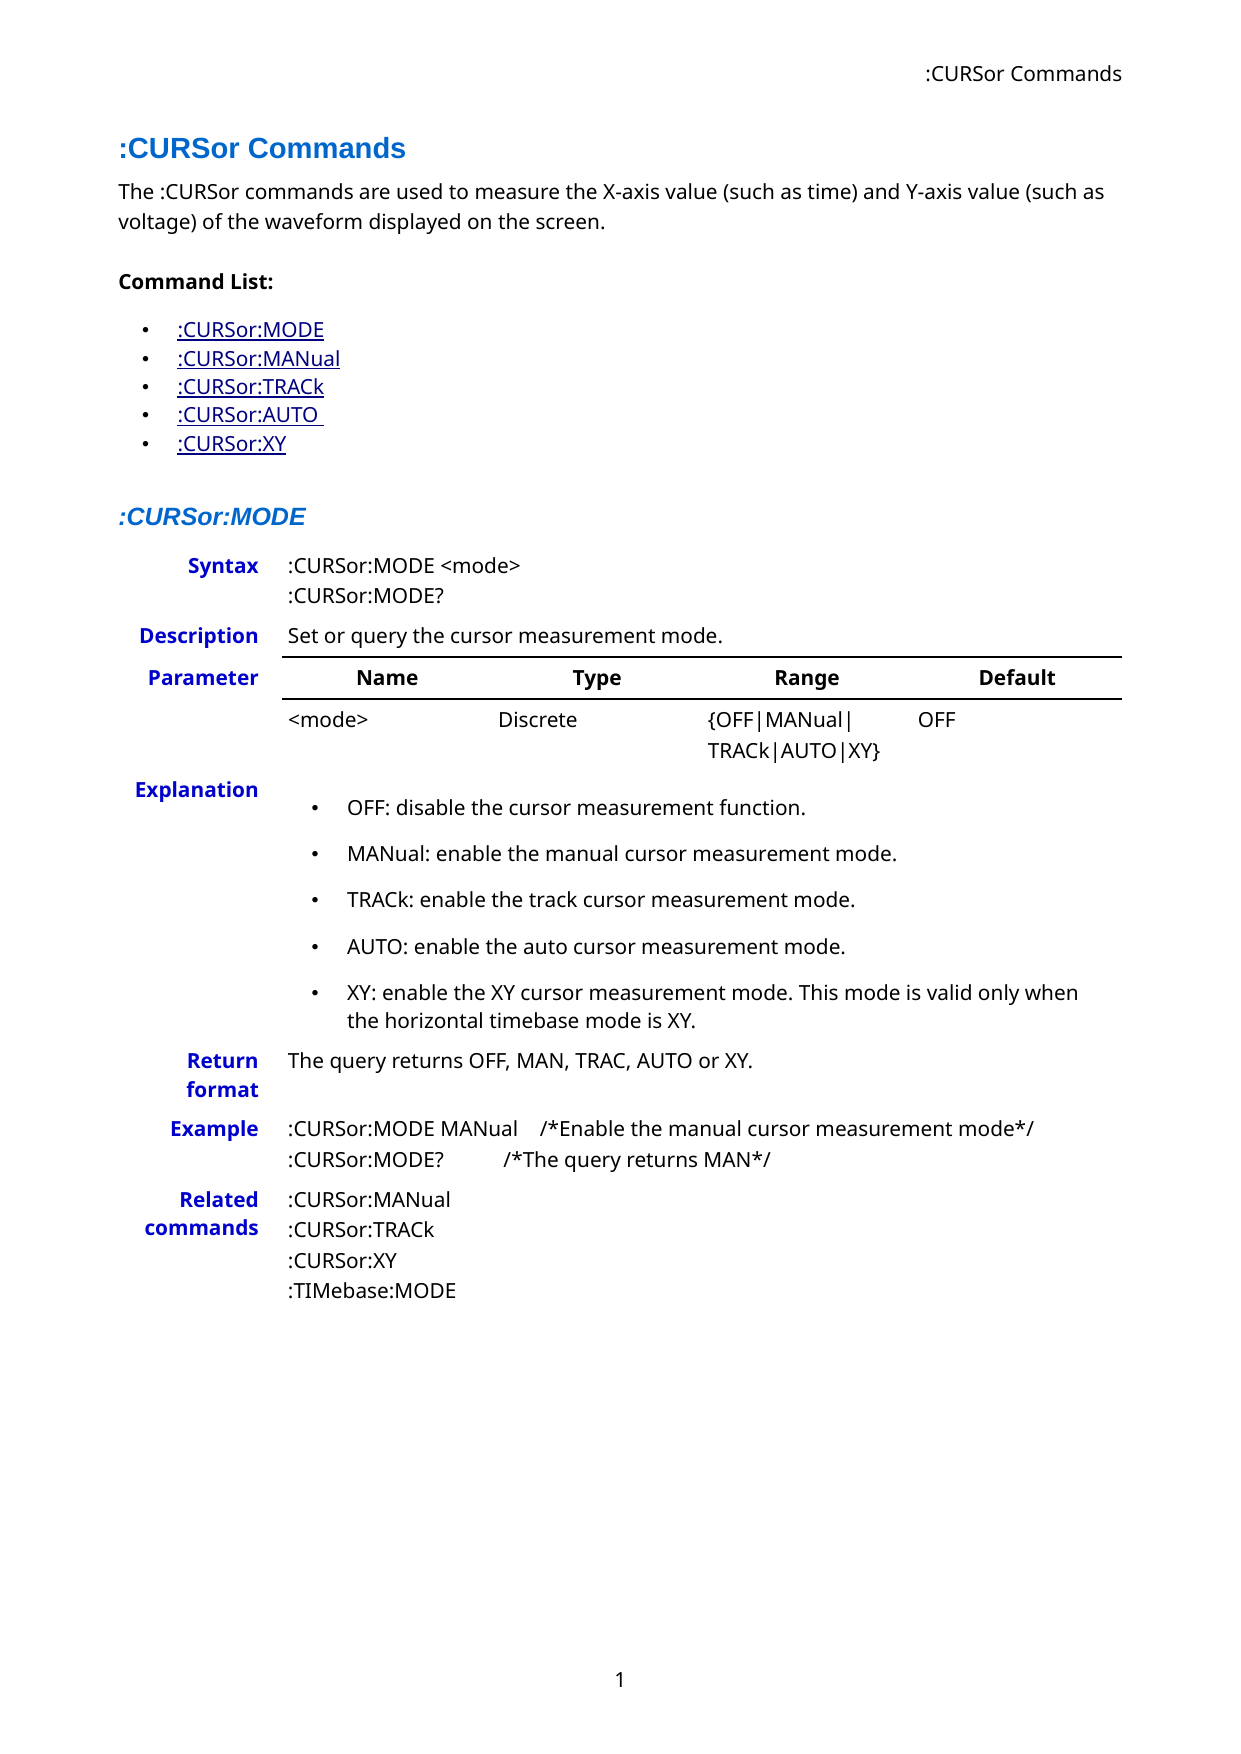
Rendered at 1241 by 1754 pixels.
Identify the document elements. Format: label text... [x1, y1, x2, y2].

table_cell OFF: disable the cursor measurement function. MANual: enable the manual cursor measurement mode. TRACk: enable the track cursor measurement mode. AUTO: enable the auto cursor measurement mode. XY: enable the XY cursor measurement mode. This mode is valid only when the horizontal timebase mode is XY. [282, 770, 1122, 1041]
table_cell {OFF|MANual|TRACk|AUTO|XY} [702, 700, 912, 770]
subtitle :CURSor Commands [118, 131, 1122, 165]
table_cell Discrete [492, 700, 702, 770]
table_header :CURSor:MODE <mode> :CURSor:MODE? [282, 545, 1122, 616]
table_cell Type [492, 658, 702, 697]
table_cell Explanation [118, 770, 282, 1041]
table_cell Example [118, 1109, 282, 1179]
list :CURSor:MODE [142, 315, 1110, 344]
list :CURSor:TRACk [142, 372, 1110, 401]
text Command List: [118, 267, 1122, 296]
table_cell Range [702, 658, 912, 697]
table_cell Set or query the cursor measurement mode. [282, 616, 1122, 656]
table_cell OFF [912, 700, 1122, 770]
list :CURSor:AUTO [142, 401, 1110, 429]
subtitle :CURSor:MODE [118, 502, 1122, 531]
table_cell Parameter [118, 656, 282, 697]
table_cell Default [912, 658, 1122, 697]
table_cell <mode> [282, 700, 492, 770]
text The :CURSor commands are used to measure the X-axis value (such as time) and Y-axis value (such as voltage) of the waveform displayed on the screen. [118, 177, 1117, 235]
table_cell The query returns OFF, MAN, TRAC, AUTO or XY. [282, 1041, 1122, 1109]
list :CURSor:XY [142, 429, 1110, 457]
table_cell :CURSor:MANual :CURSor:TRACk :CURSor:XY :TIMebase:MODE [282, 1179, 1122, 1310]
table_cell Return format [118, 1041, 282, 1109]
table_cell :CURSor:MODE MANual /*Enable the manual cursor measurement mode*/ :CURSor:MODE? /*The query returns MAN*/ [282, 1109, 1122, 1179]
list :CURSor:MANual [142, 344, 1110, 372]
table_cell Name [282, 658, 492, 697]
table_cell Description [118, 616, 282, 656]
table_cell [118, 698, 282, 770]
table_cell Related commands [118, 1179, 282, 1310]
table_header Syntax [118, 545, 282, 616]
